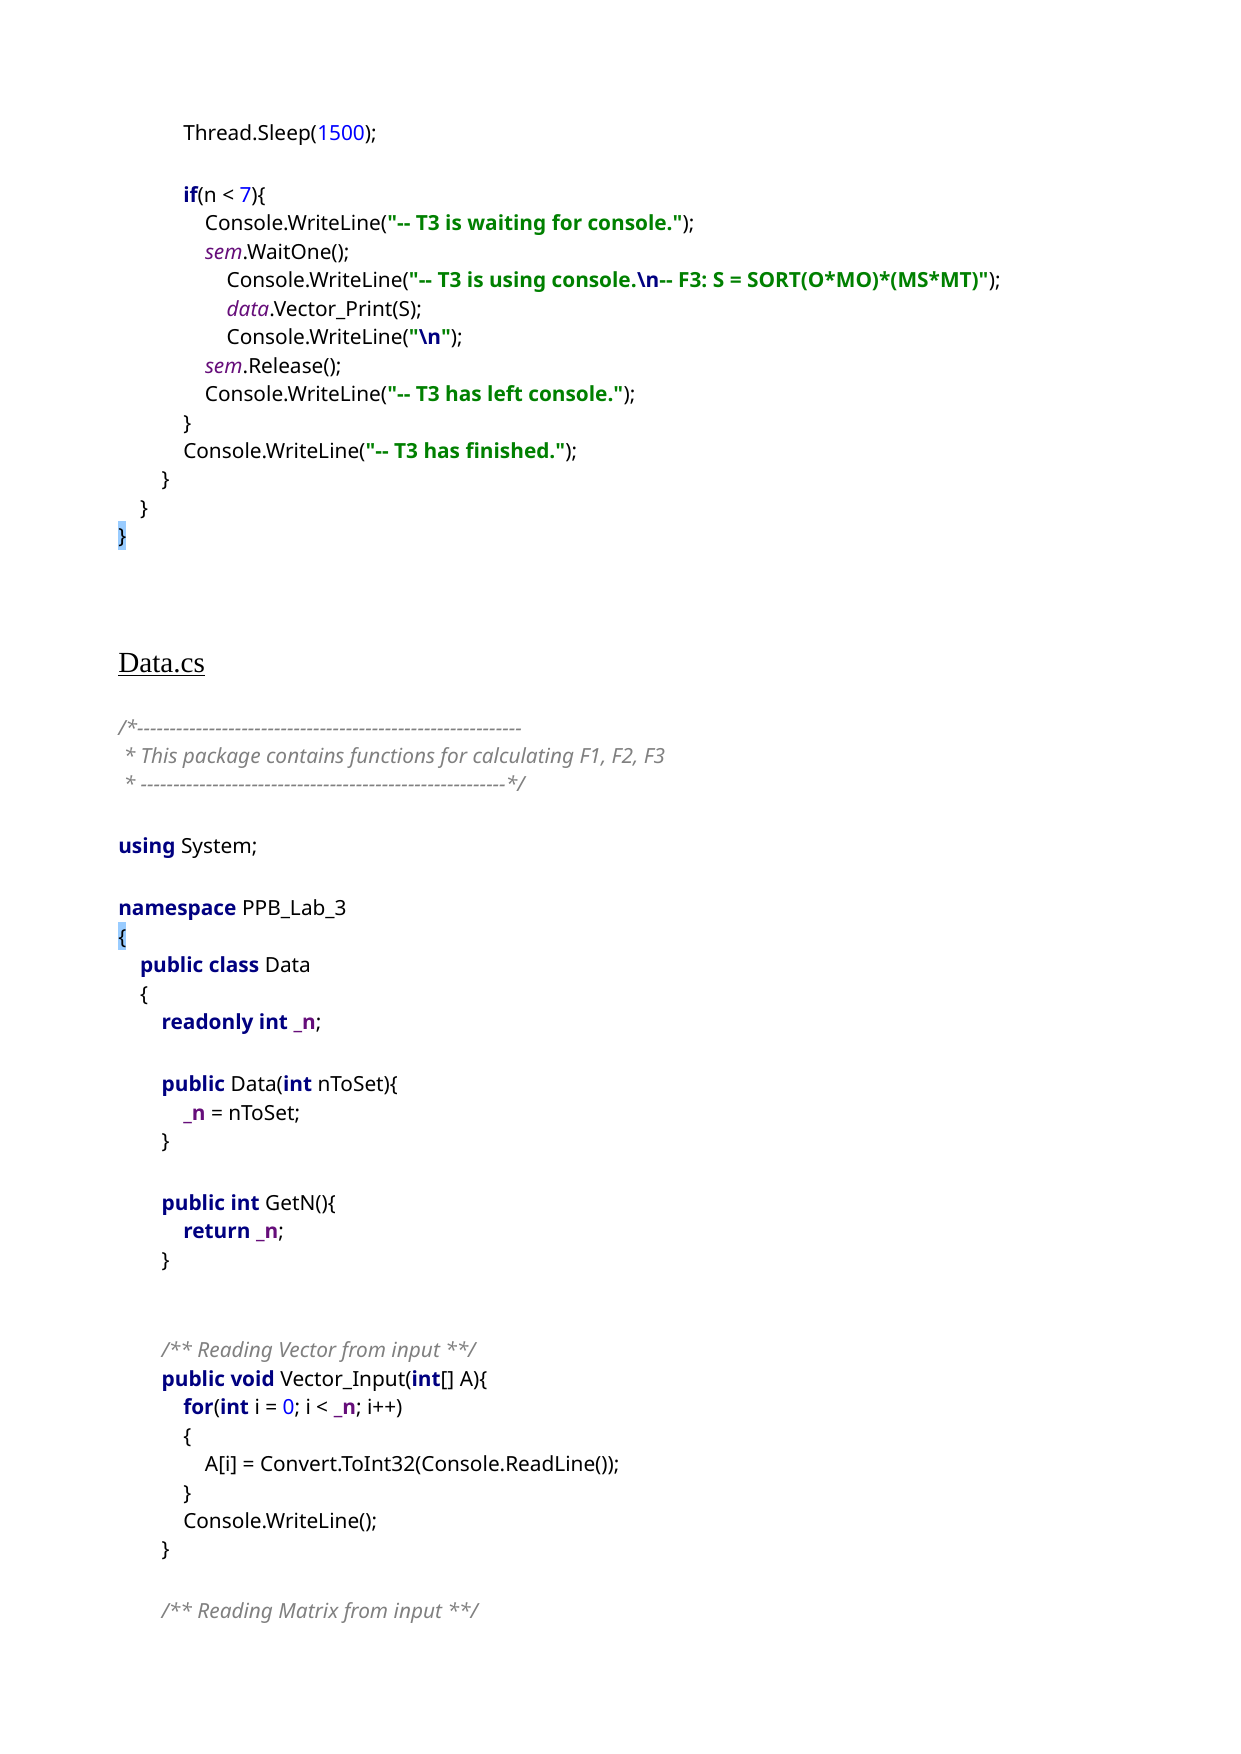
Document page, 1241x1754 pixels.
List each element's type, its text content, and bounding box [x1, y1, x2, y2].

text Data.cs [118, 646, 1122, 679]
text /*----------------------------------------------------------- * This package contains functions for calculating F1, F2, F3 * --------------------------------------------------------*/ using System; namespace PPB_Lab_3 { public class Data { readonly int _n; public Data(int nToSet){ _n = nToSet; } public int GetN(){ return _n; } /** Reading Vector from input **/ public void Vector_Input(int[] A){ for(int i = 0; i < _n; i++) { A[i] = Convert.ToInt32(Console.ReadLine()); } Console.WriteLine(); } /** Reading Matrix from input **/ [118, 713, 1122, 1625]
text Thread.Sleep(1500); if(n < 7){ Console.WriteLine("-- T3 is waiting for console."); sem.WaitOne(); Console.WriteLine("-- T3 is using console.\n-- F3: S = SORT(O*MO)*(MS*MT)"); data.Vector_Print(S); Console.WriteLine("\n"); sem.Release(); Console.WriteLine("-- T3 has left console."); } Console.WriteLine("-- T3 has finished."); } } } [118, 118, 1122, 550]
